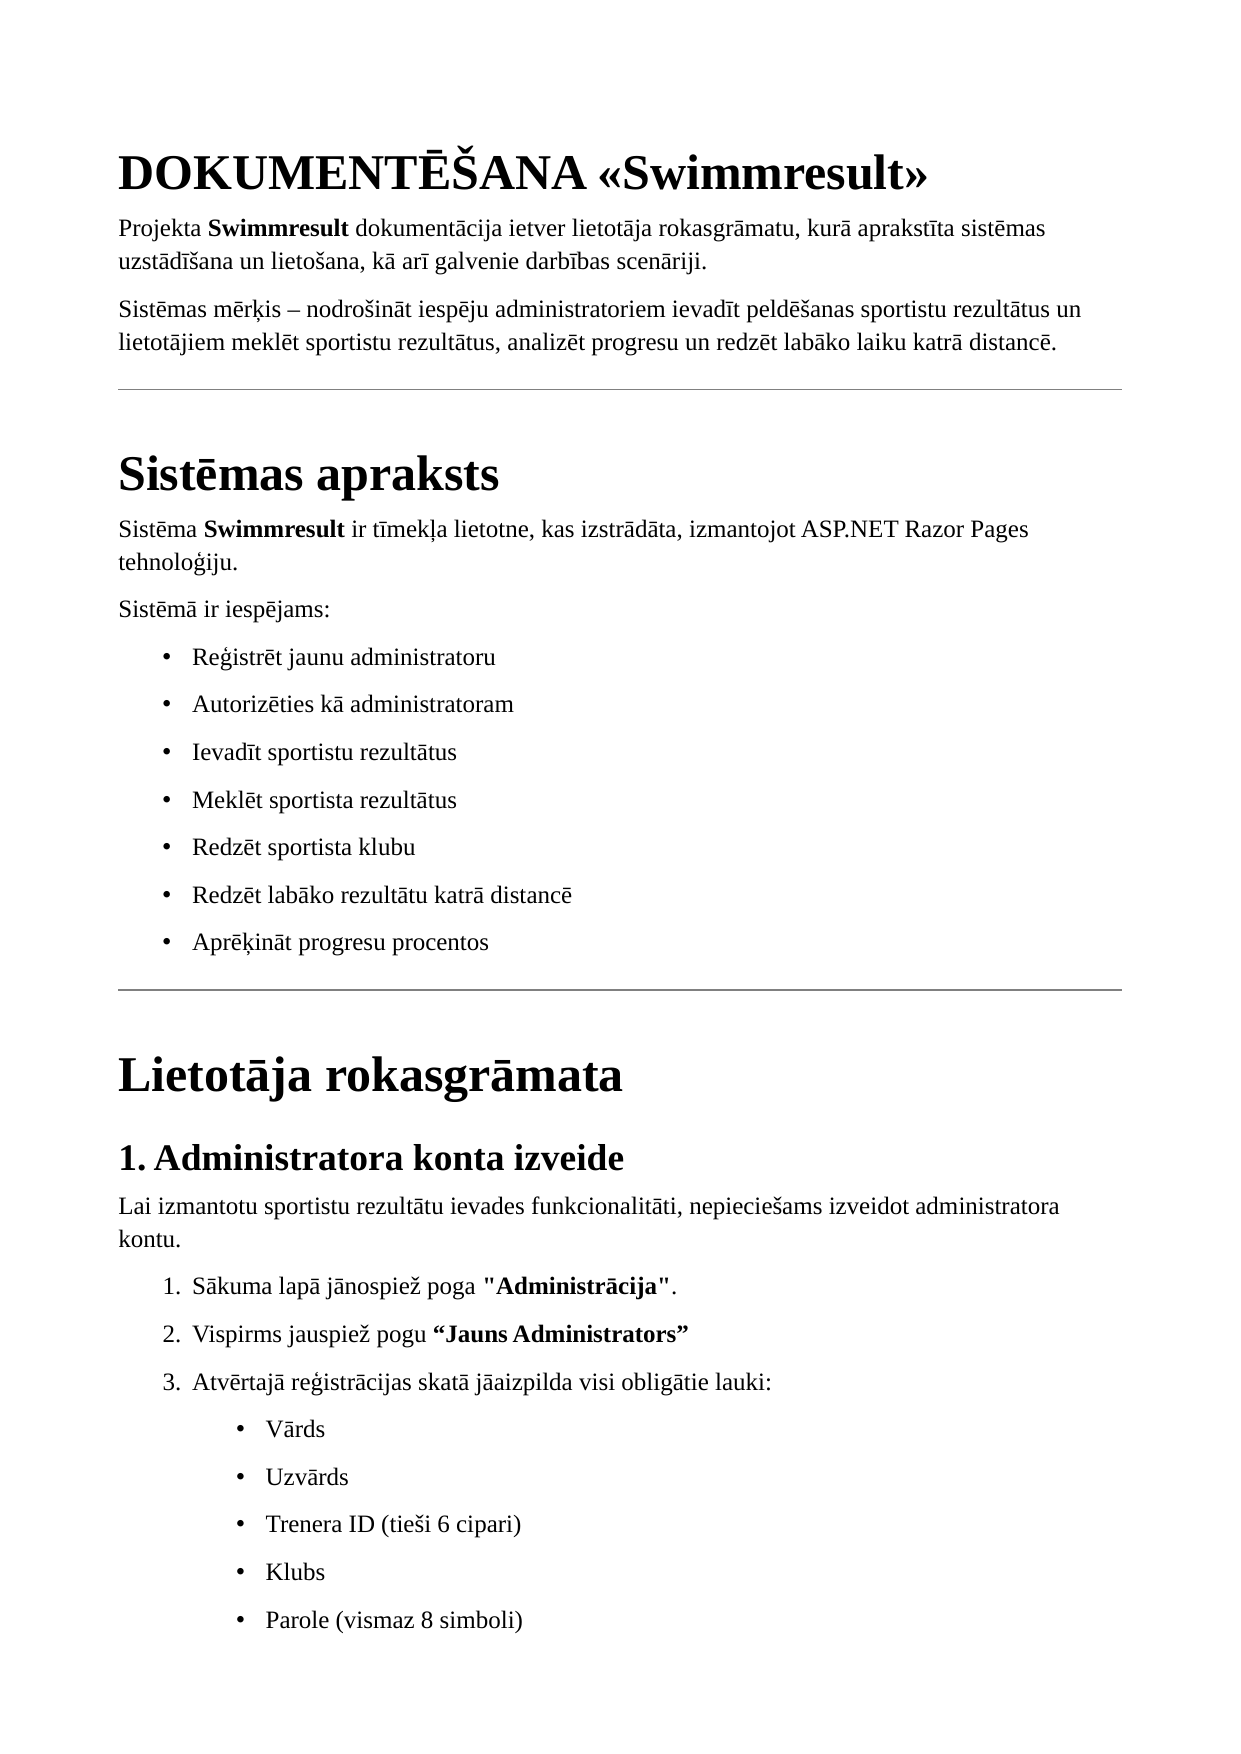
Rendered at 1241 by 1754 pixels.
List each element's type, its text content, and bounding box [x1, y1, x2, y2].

text Sistēmā ir iespējams: [118, 594, 1122, 623]
text Projekta Swimmresult dokumentācija ietver lietotāja rokasgrāmatu, kurā aprakstīta sistēmas uzstādīšana un lietošana, kā arī galvenie darbības scenāriji. [118, 213, 1122, 275]
list Klubs [236, 1557, 1122, 1586]
subtitle Lietotāja rokasgrāmata [118, 1044, 1122, 1102]
list Atvērtajā reģistrācijas skatā jāaizpilda visi obligātie lauki: [162, 1367, 1122, 1395]
list Aprēķināt progresu procentos [162, 927, 1122, 956]
text Sistēma Swimmresult ir tīmekļa lietotne, kas izstrādāta, izmantojot ASP.NET Razor Pages tehnoloģiju. [118, 514, 1122, 575]
subtitle DOKUMENTĒŠANA «Swimmresult» [118, 143, 1122, 201]
list Reģistrēt jaunu administratoru [162, 642, 1122, 671]
list Uzvārds [236, 1462, 1122, 1491]
subtitle 1. Administratora konta izveide [118, 1135, 1122, 1178]
list Redzēt labāko rezultātu katrā distancē [162, 880, 1122, 909]
list Trenera ID (tieši 6 cipari) [236, 1509, 1122, 1538]
list Vispirms jauspiež pogu “Jauns Administrators” [162, 1319, 1122, 1348]
list Vārds [236, 1414, 1122, 1443]
list Parole (vismaz 8 simboli) [236, 1605, 1122, 1633]
list Autorizēties kā administratoram [162, 689, 1122, 718]
list Sākuma lapā jānospiež poga "Administrācija". [162, 1271, 1122, 1300]
subtitle Sistēmas apraksts [118, 444, 1122, 501]
text Lai izmantotu sportistu rezultātu ievades funkcionalitāti, nepieciešams izveidot administratora kontu. [118, 1191, 1122, 1253]
list Ievadīt sportistu rezultātus [162, 737, 1122, 766]
text Sistēmas mērķis – nodrošināt iespēju administratoriem ievadīt peldēšanas sportistu rezultātus un lietotājiem meklēt sportistu rezultātus, analizēt progresu un redzēt labāko laiku katrā distancē. [118, 294, 1122, 356]
list Redzēt sportista klubu [162, 832, 1122, 861]
list Meklēt sportista rezultātus [162, 785, 1122, 813]
